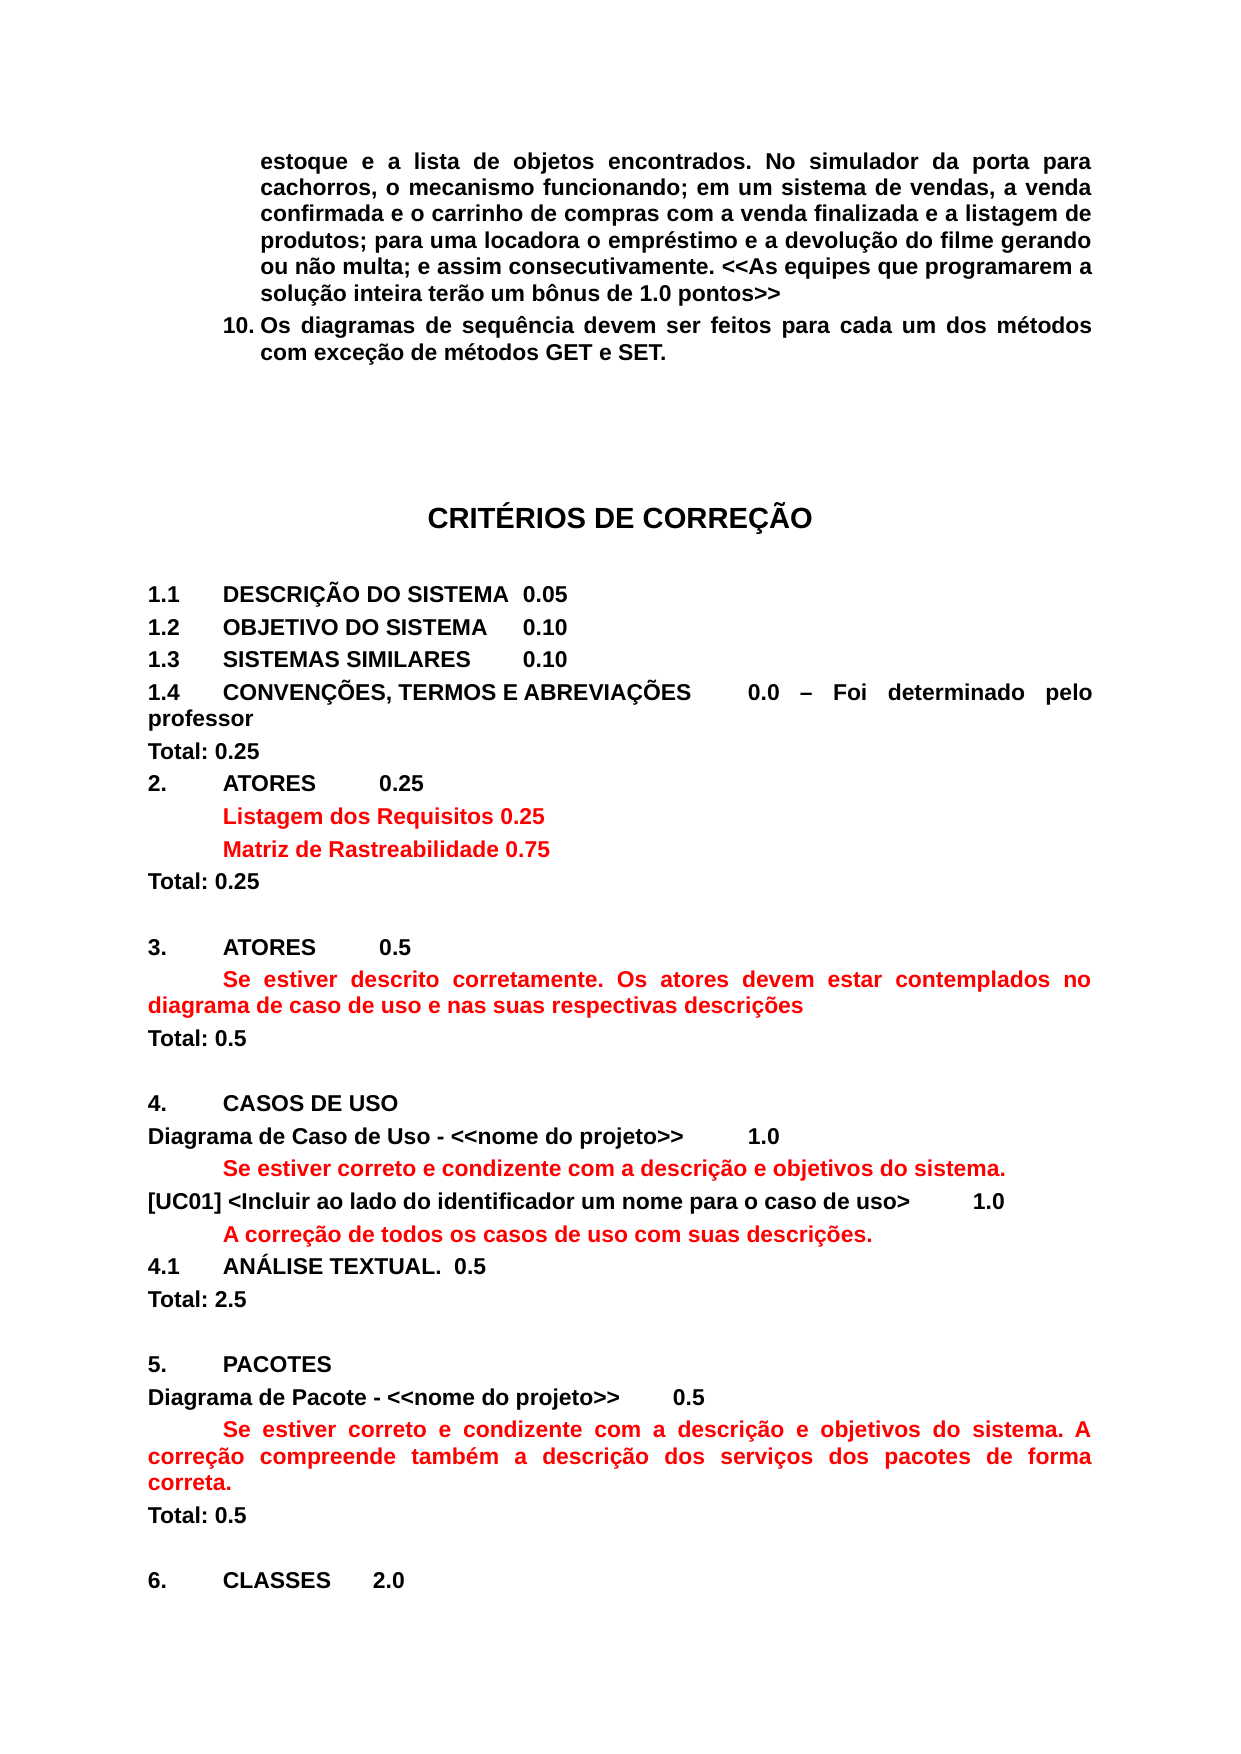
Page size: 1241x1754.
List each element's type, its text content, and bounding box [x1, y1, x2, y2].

text Total: 0.5 [148, 1502, 1092, 1528]
text 1.3 SISTEMAS SIMILARES 0.10 [148, 646, 1092, 673]
text Matriz de Rastreabilidade 0.75 [148, 836, 1092, 862]
text Total: 0.25 [148, 868, 1092, 894]
text [UC01] <Incluir ao lado do identificador um nome para o caso de uso> 1.0 [148, 1188, 1092, 1214]
text Diagrama de Caso de Uso - <<nome do projeto>> 1.0 [148, 1123, 1092, 1149]
text Total: 0.5 [148, 1025, 1092, 1051]
text 6. CLASSES 2.0 [148, 1567, 1092, 1593]
text Total: 0.25 [148, 738, 1092, 764]
text 4.1 ANÁLISE TEXTUAL. 0.5 [148, 1253, 1092, 1279]
text Se estiver correto e condizente com a descrição e objetivos do sistema. [148, 1155, 1092, 1182]
text Se estiver descrito corretamente. Os atores devem estar contemplados no diagrama de caso de uso e nas suas respectivas descrições [148, 966, 1092, 1019]
text 4. CASOS DE USO [148, 1090, 1092, 1117]
text 1.2 OBJETIVO DO SISTEMA 0.10 [148, 614, 1092, 640]
text 1.1 DESCRIÇÃO DO SISTEMA 0.05 [148, 581, 1092, 607]
text 2. ATORES 0.25 [148, 770, 1092, 797]
text Se estiver correto e condizente com a descrição e objetivos do sistema. A correção compreende também a descrição dos serviços dos pacotes de forma correta. [148, 1416, 1092, 1495]
list estoque e a lista de objetos encontrados. No simulador da porta para cachorros, o mecanismo funcionando; em um sistema de vendas, a venda confirmada e o carrinho de compras com a venda finalizada e a listagem de produtos; para uma locadora o empréstimo e a devolução do filme gerando ou não multa; e assim consecutivamente. <<As equipes que programarem a solução inteira terão um bônus de 1.0 pontos>> [223, 148, 1092, 306]
text 1.4 CONVENÇÕES, TERMOS E ABREVIAÇÕES 0.0 – Foi determinado pelo professor [148, 679, 1092, 732]
text A correção de todos os casos de uso com suas descrições. [148, 1221, 1092, 1247]
list Os diagramas de sequência devem ser feitos para cada um dos métodos com exceção de métodos GET e SET. [223, 312, 1092, 365]
text Total: 2.5 [148, 1286, 1092, 1312]
text 5. PACOTES [148, 1351, 1092, 1377]
text Diagrama de Pacote - <<nome do projeto>> 0.5 [148, 1384, 1092, 1410]
text Listagem dos Requisitos 0.25 [148, 803, 1092, 829]
text 3. ATORES 0.5 [148, 933, 1092, 960]
text CRITÉRIOS DE CORREÇÃO [148, 501, 1092, 535]
